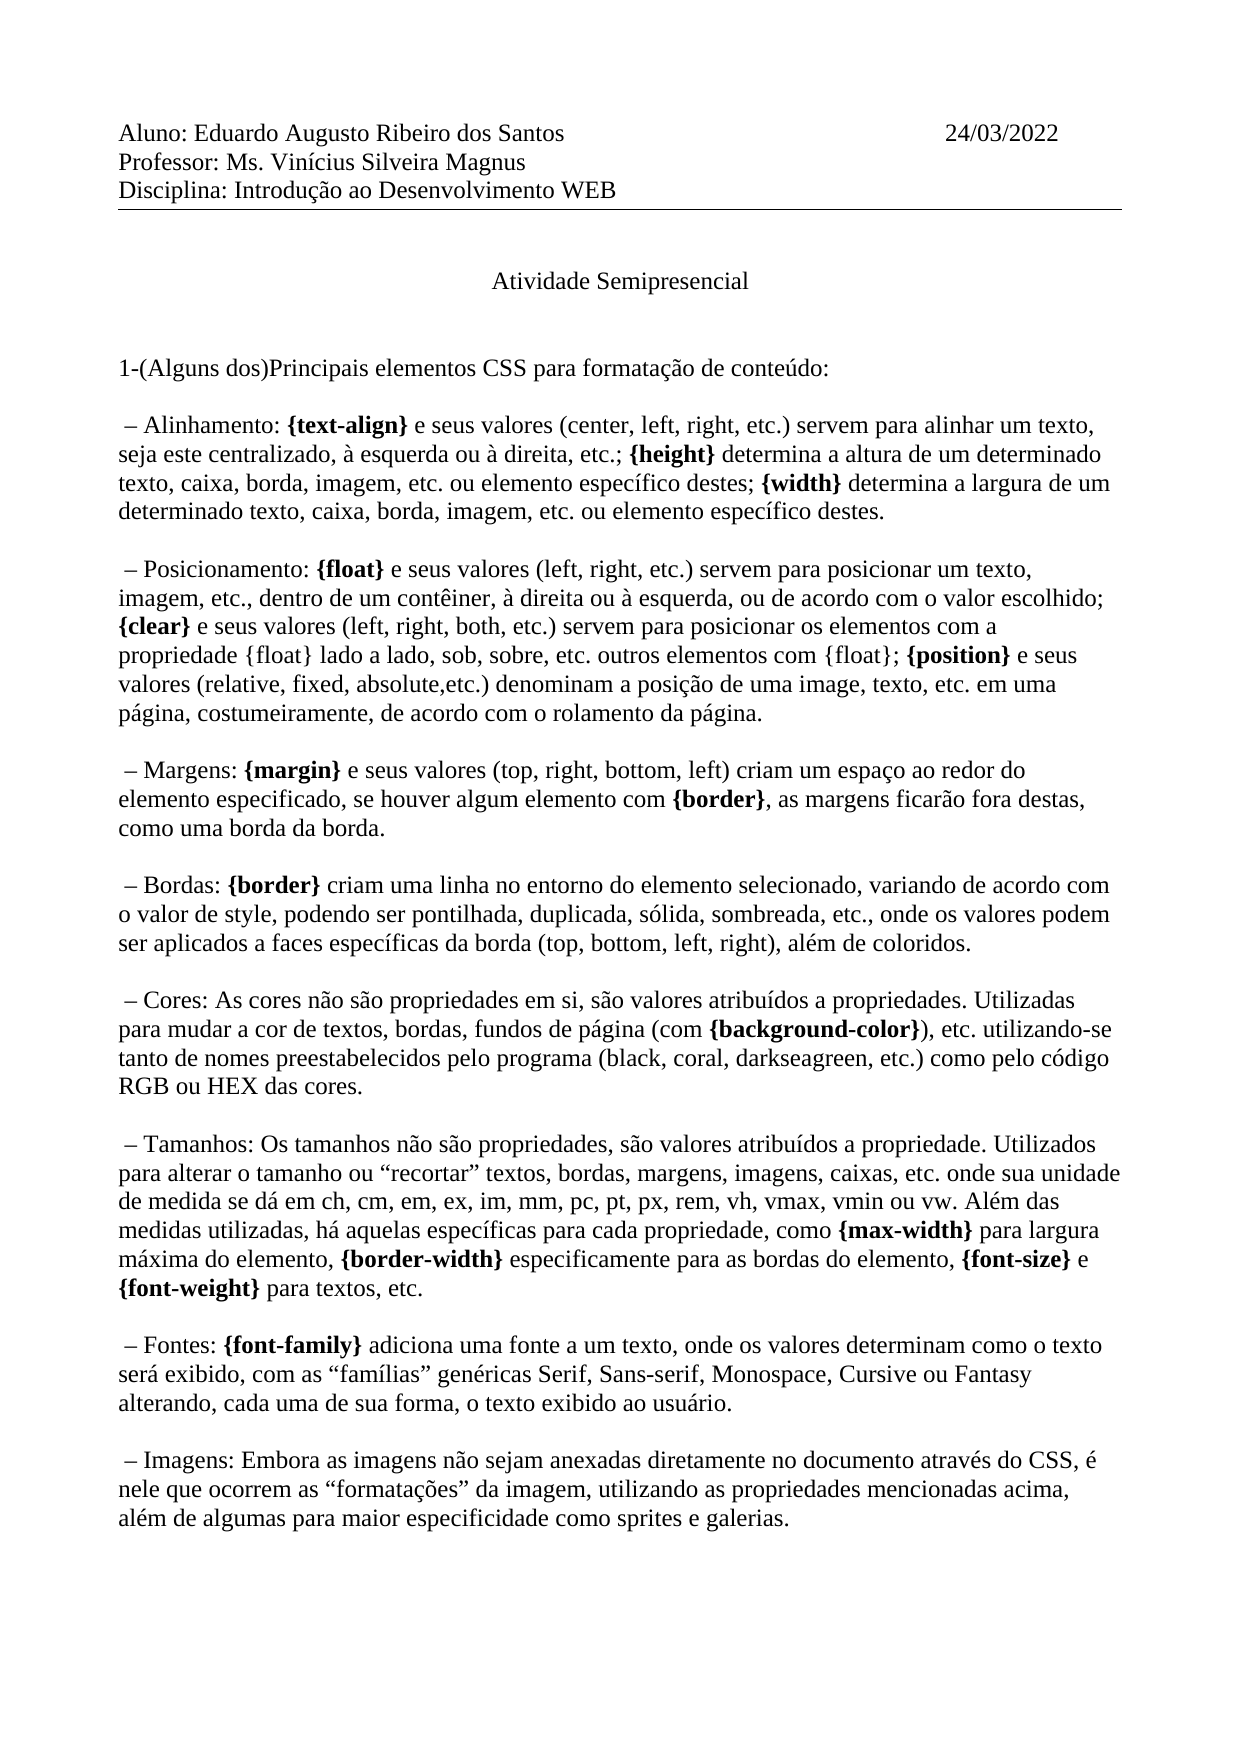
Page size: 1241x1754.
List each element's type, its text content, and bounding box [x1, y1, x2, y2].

text Atividade Semipresencial [118, 266, 1122, 295]
text – Alinhamento: {text-align} e seus valores (center, left, right, etc.) servem para alinhar um texto, seja este centralizado, à esquerda ou à direita, etc.; {height} determina a altura de um determinado texto, caixa, borda, imagem, etc. ou elemento específico destes; {width} determina a largura de um determinado texto, caixa, borda, imagem, etc. ou elemento específico destes. [118, 410, 1122, 525]
text – Bordas: {border} criam uma linha no entorno do elemento selecionado, variando de acordo com o valor de style, podendo ser pontilhada, duplicada, sólida, sombreada, etc., onde os valores podem ser aplicados a faces específicas da borda (top, bottom, left, right), além de coloridos. [118, 870, 1122, 956]
text – Imagens: Embora as imagens não sejam anexadas diretamente no documento através do CSS, é nele que ocorrem as “formatações” da imagem, utilizando as propriedades mencionadas acima, além de algumas para maior especificidade como sprites e galerias. [118, 1445, 1122, 1531]
text Disciplina: Introdução ao Desenvolvimento WEB [118, 176, 1122, 209]
text Professor: Ms. Vinícius Silveira Magnus [118, 147, 1122, 176]
text 1-(Alguns dos)Principais elementos CSS para formatação de conteúdo: [118, 353, 1122, 381]
text Aluno: Eduardo Augusto Ribeiro dos Santos 24/03/2022 [118, 118, 1122, 147]
text – Tamanhos: Os tamanhos não são propriedades, são valores atribuídos a propriedade. Utilizados para alterar o tamanho ou “recortar” textos, bordas, margens, imagens, caixas, etc. onde sua unidade de medida se dá em ch, cm, em, ex, im, mm, pc, pt, px, rem, vh, vmax, vmin ou vw. Além das medidas utilizadas, há aquelas específicas para cada propriedade, como {max-width} para largura máxima do elemento, {border-width} especificamente para as bordas do elemento, {font-size} e {font-weight} para textos, etc. [118, 1129, 1122, 1301]
text – Cores: As cores não são propriedades em si, são valores atribuídos a propriedades. Utilizadas para mudar a cor de textos, bordas, fundos de página (com {background-color}), etc. utilizando-se tanto de nomes preestabelecidos pelo programa (black, coral, darkseagreen, etc.) como pelo código RGB ou HEX das cores. [118, 985, 1122, 1100]
text – Margens: {margin} e seus valores (top, right, bottom, left) criam um espaço ao redor do elemento especificado, se houver algum elemento com {border}, as margens ficarão fora destas, como uma borda da borda. [118, 755, 1122, 841]
text – Posicionamento: {float} e seus valores (left, right, etc.) servem para posicionar um texto, imagem, etc., dentro de um contêiner, à direita ou à esquerda, ou de acordo com o valor escolhido; {clear} e seus valores (left, right, both, etc.) servem para posicionar os elementos com a propriedade {float} lado a lado, sob, sobre, etc. outros elementos com {float}; {position} e seus valores (relative, fixed, absolute,etc.) denominam a posição de uma image, texto, etc. em uma página, costumeiramente, de acordo com o rolamento da página. [118, 554, 1122, 726]
text – Fontes: {font-family} adiciona uma fonte a um texto, onde os valores determinam como o texto será exibido, com as “famílias” genéricas Serif, Sans-serif, Monospace, Cursive ou Fantasy alterando, cada uma de sua forma, o texto exibido ao usuário. [118, 1330, 1122, 1416]
